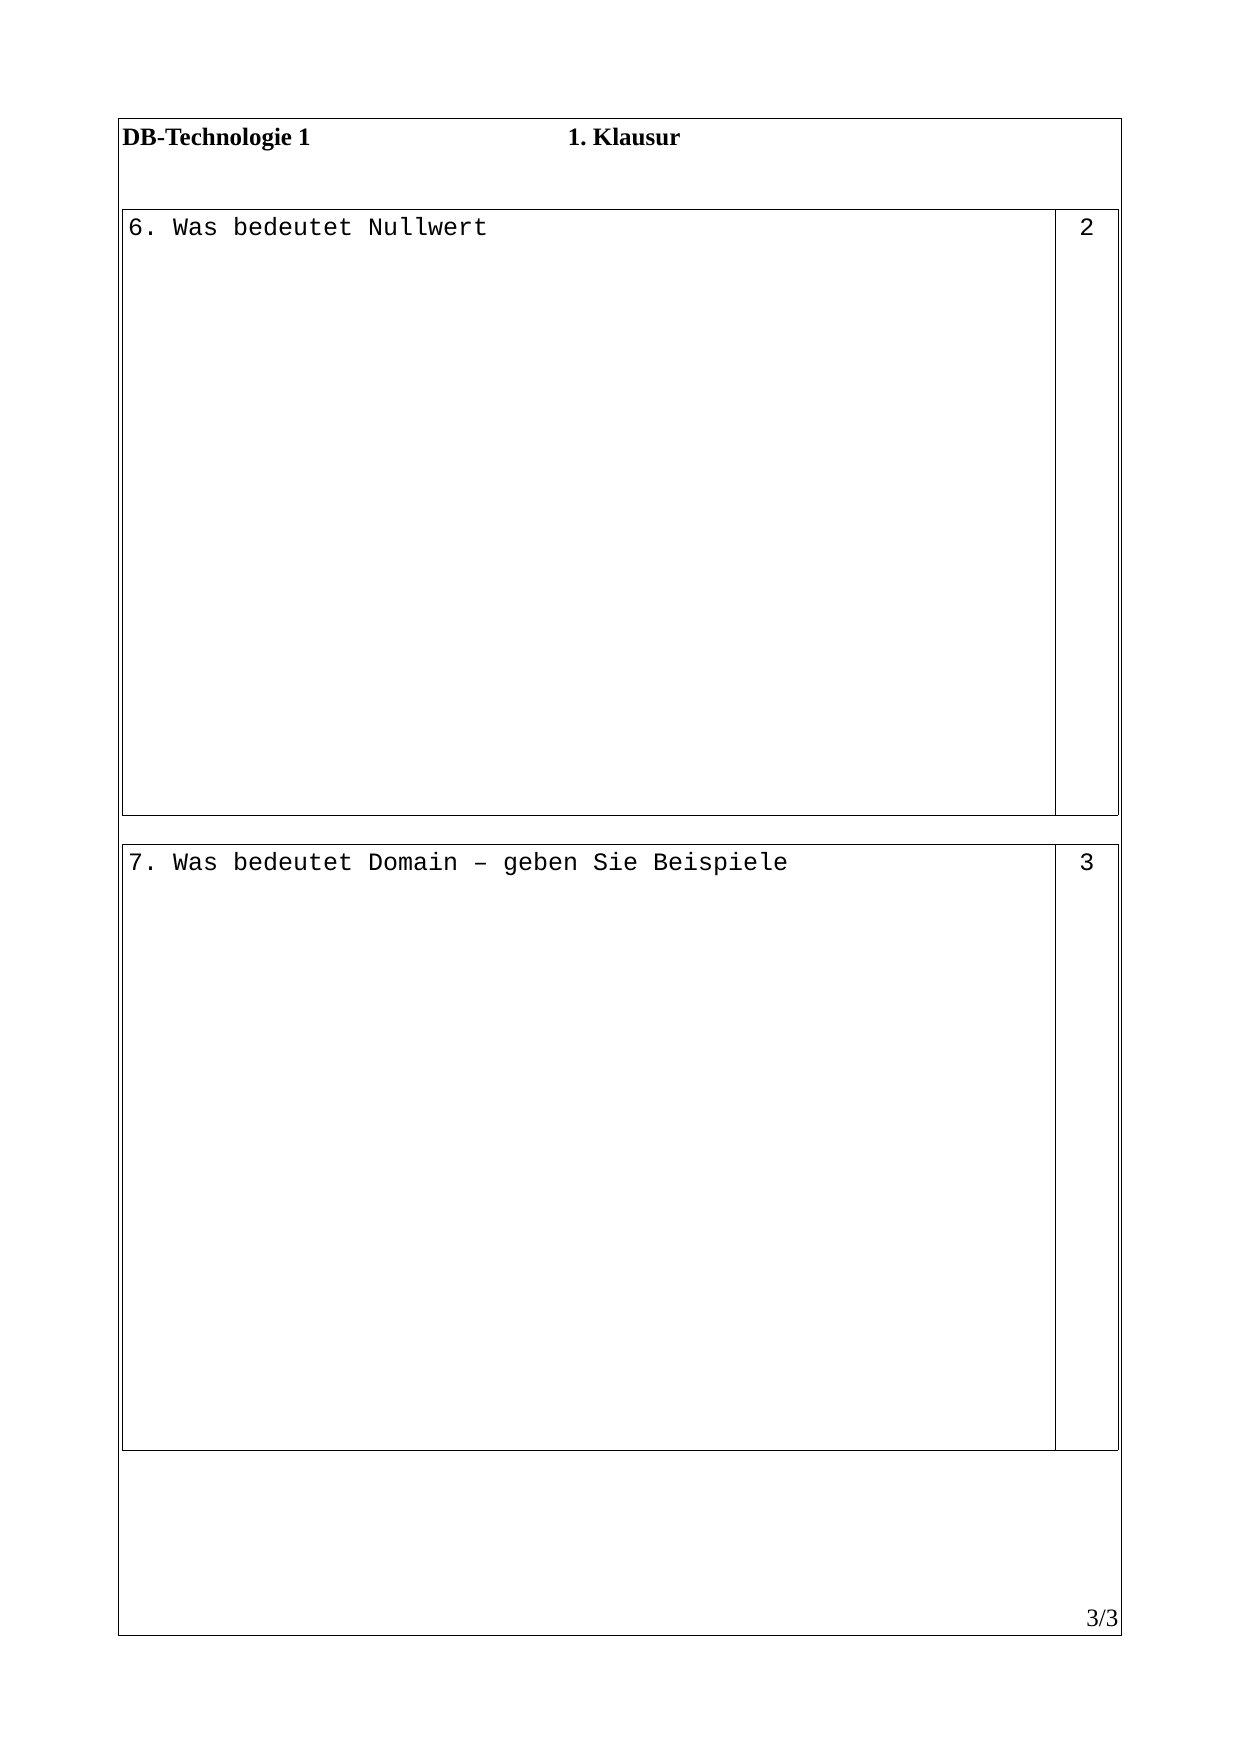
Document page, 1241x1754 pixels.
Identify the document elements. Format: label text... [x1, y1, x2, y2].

table_header 3 [1056, 845, 1118, 1450]
table_header 2 [1056, 210, 1118, 815]
table_header 6. Was bedeutet Nullwert [123, 210, 1055, 815]
table_header 7. Was bedeutet Domain – geben Sie Beispiele [123, 845, 1055, 1450]
